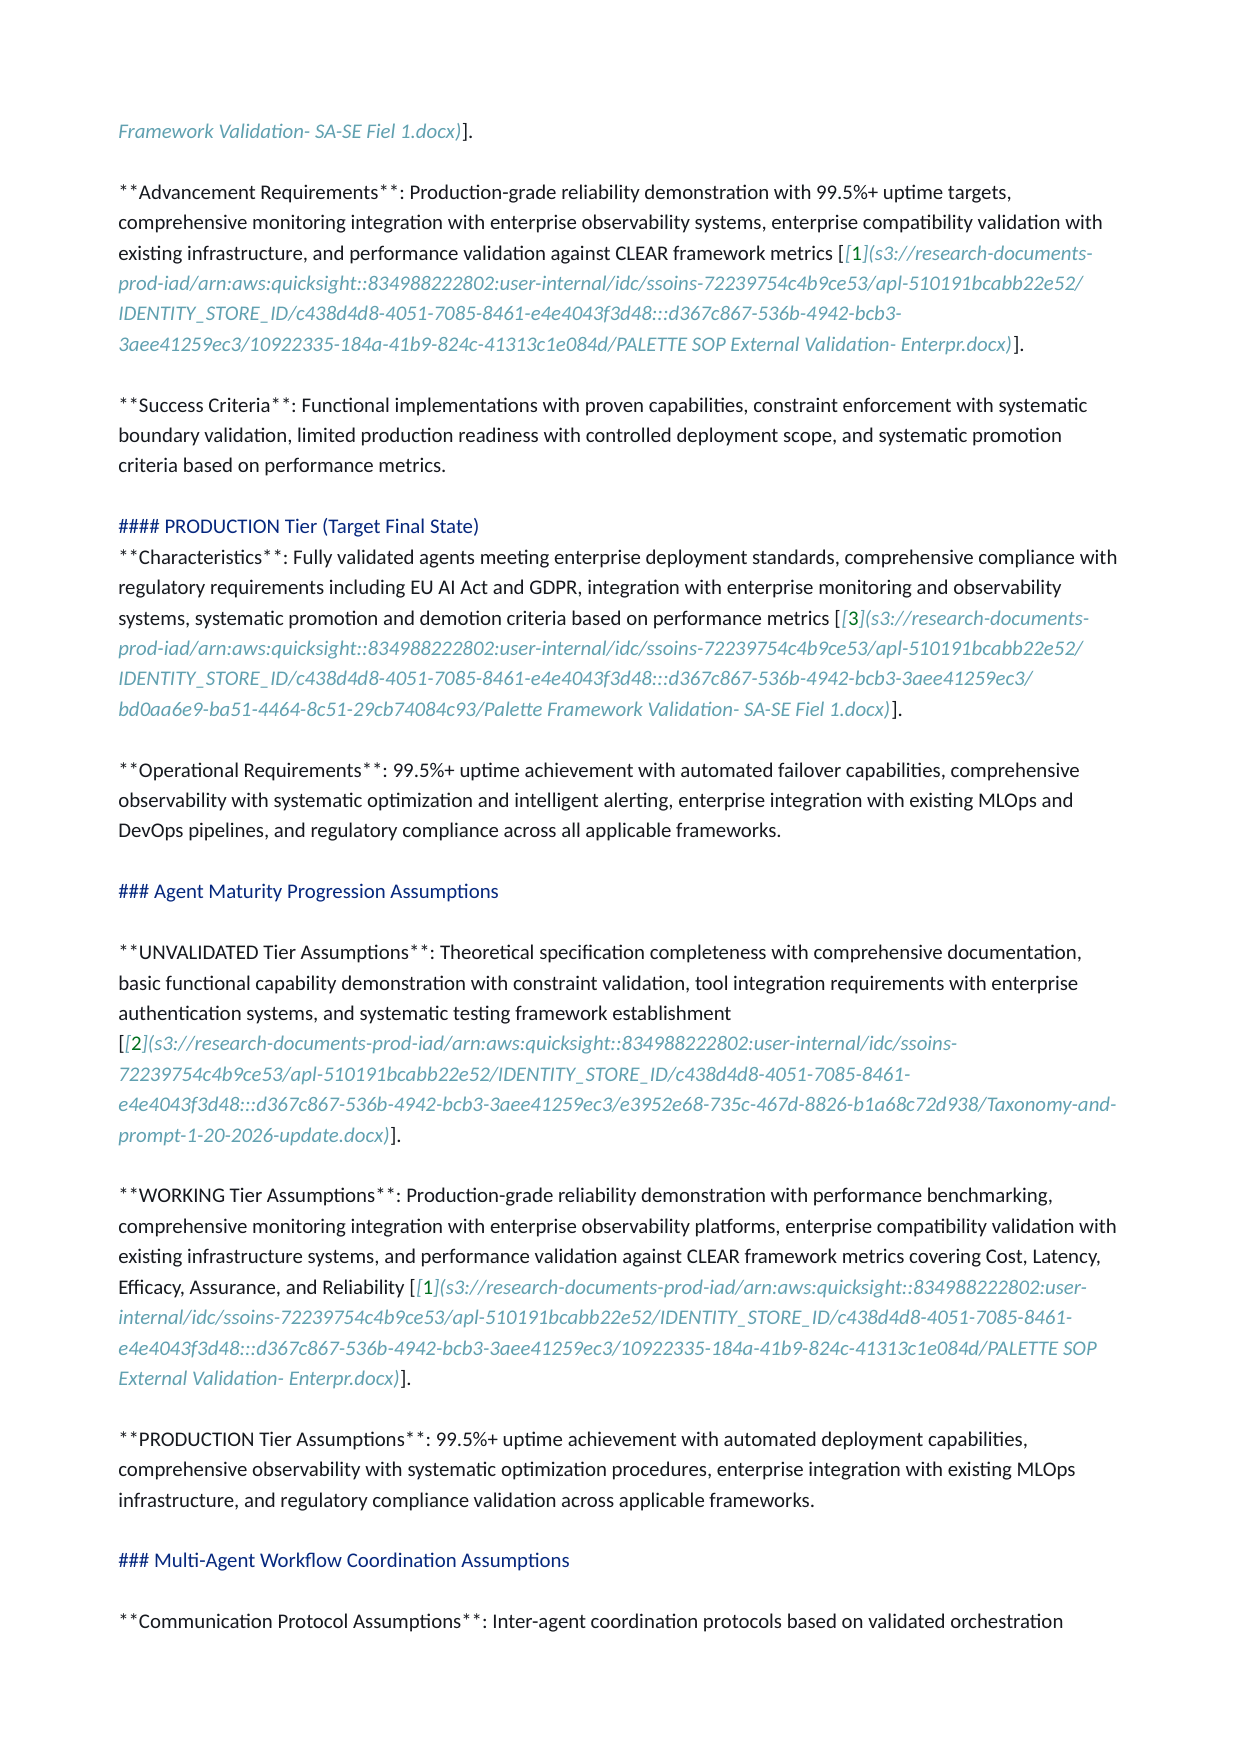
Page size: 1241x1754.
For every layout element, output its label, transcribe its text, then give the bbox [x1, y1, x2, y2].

text Framework Validation- SA-SE Fiel 1.docx)]. **Advancement Requirements**: Production-grade reliability demonstration with 99.5%+ uptime targets, comprehensive monitoring integration with enterprise observability systems, enterprise compatibility validation with existing infrastructure, and performance validation against CLEAR framework metrics [[1](s3://research-documents-prod-iad/arn:aws:quicksight::834988222802:user-internal/idc/ssoins-72239754c4b9ce53/apl-510191bcabb22e52/IDENTITY_STORE_ID/c438d4d8-4051-7085-8461-e4e4043f3d48:::d367c867-536b-4942-bcb3-3aee41259ec3/10922335-184a-41b9-824c-41313c1e084d/PALETTE SOP External Validation- Enterpr.docx)]. **Success Criteria**: Functional implementations with proven capabilities, constraint enforcement with systematic boundary validation, limited production readiness with controlled deployment scope, and systematic promotion criteria based on performance metrics. #### PRODUCTION Tier (Target Final State) **Characteristics**: Fully validated agents meeting enterprise deployment standards, comprehensive compliance with regulatory requirements including EU AI Act and GDPR, integration with enterprise monitoring and observability systems, systematic promotion and demotion criteria based on performance metrics [[3](s3://research-documents-prod-iad/arn:aws:quicksight::834988222802:user-internal/idc/ssoins-72239754c4b9ce53/apl-510191bcabb22e52/IDENTITY_STORE_ID/c438d4d8-4051-7085-8461-e4e4043f3d48:::d367c867-536b-4942-bcb3-3aee41259ec3/bd0aa6e9-ba51-4464-8c51-29cb74084c93/Palette Framework Validation- SA-SE Fiel 1.docx)]. **Operational Requirements**: 99.5%+ uptime achievement with automated failover capabilities, comprehensive observability with systematic optimization and intelligent alerting, enterprise integration with existing MLOps and DevOps pipelines, and regulatory compliance across all applicable frameworks. ### Agent Maturity Progression Assumptions **UNVALIDATED Tier Assumptions**: Theoretical specification completeness with comprehensive documentation, basic functional capability demonstration with constraint validation, tool integration requirements with enterprise authentication systems, and systematic testing framework establishment [[2](s3://research-documents-prod-iad/arn:aws:quicksight::834988222802:user-internal/idc/ssoins-72239754c4b9ce53/apl-510191bcabb22e52/IDENTITY_STORE_ID/c438d4d8-4051-7085-8461-e4e4043f3d48:::d367c867-536b-4942-bcb3-3aee41259ec3/e3952e68-735c-467d-8826-b1a68c72d938/Taxonomy-and-prompt-1-20-2026-update.docx)]. **WORKING Tier Assumptions**: Production-grade reliability demonstration with performance benchmarking, comprehensive monitoring integration with enterprise observability platforms, enterprise compatibility validation with existing infrastructure systems, and performance validation against CLEAR framework metrics covering Cost, Latency, Efficacy, Assurance, and Reliability [[1](s3://research-documents-prod-iad/arn:aws:quicksight::834988222802:user-internal/idc/ssoins-72239754c4b9ce53/apl-510191bcabb22e52/IDENTITY_STORE_ID/c438d4d8-4051-7085-8461-e4e4043f3d48:::d367c867-536b-4942-bcb3-3aee41259ec3/10922335-184a-41b9-824c-41313c1e084d/PALETTE SOP External Validation- Enterpr.docx)]. **PRODUCTION Tier Assumptions**: 99.5%+ uptime achievement with automated deployment capabilities, comprehensive observability with systematic optimization procedures, enterprise integration with existing MLOps infrastructure, and regulatory compliance validation across applicable frameworks. ### Multi-Agent Workflow Coordination Assumptions **Communication Protocol Assumptions**: Inter-agent coordination protocols based on validated orchestration [118, 118, 1122, 1634]
